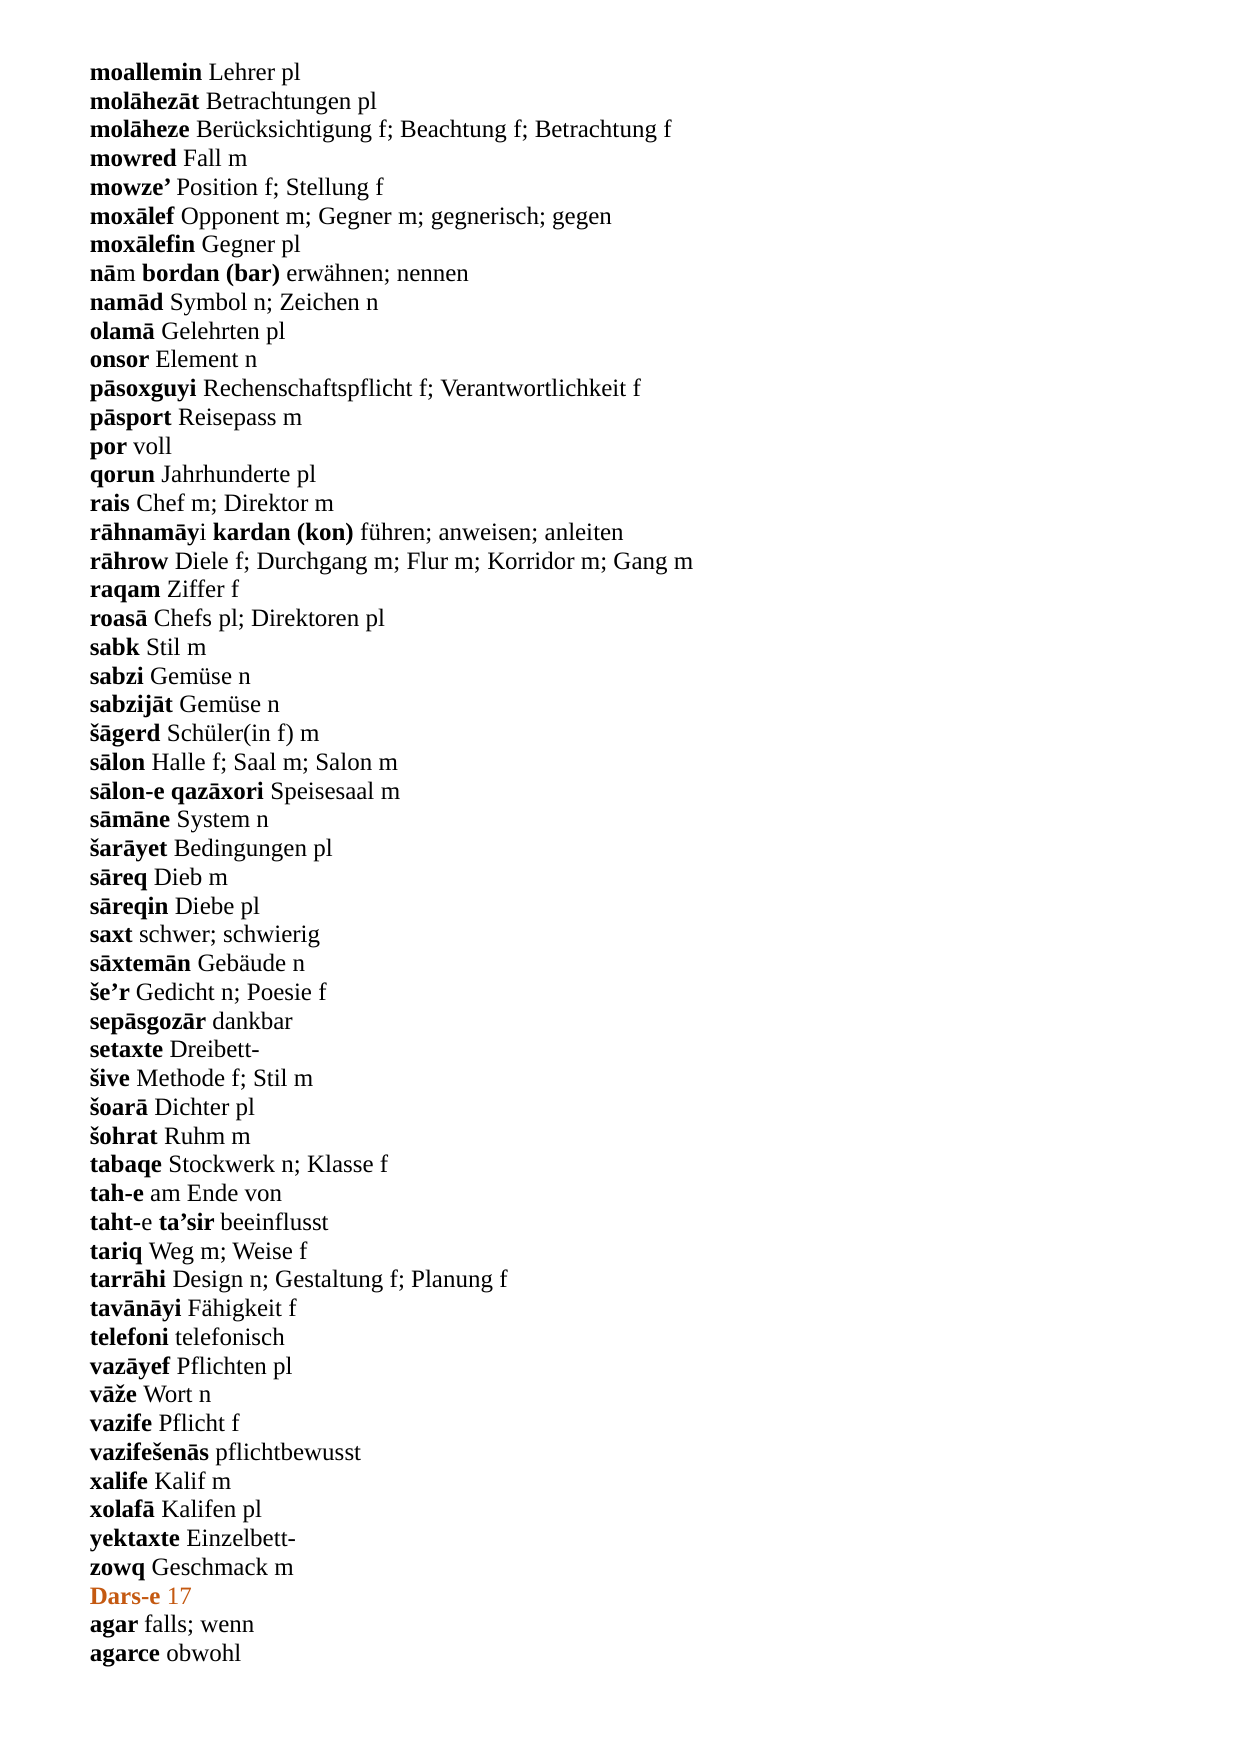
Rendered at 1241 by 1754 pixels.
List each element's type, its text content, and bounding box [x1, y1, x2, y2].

text tavānāyi Fähigkeit f [89, 1293, 1153, 1322]
text pāsoxguyi Rechenschaftspflicht f; Verantwortlichkeit f [89, 373, 1153, 402]
text sepāsgozār dankbar [89, 1006, 1153, 1034]
text vazifešenās pflichtbewusst [89, 1437, 1153, 1466]
text sālon‐e qazāxori Speisesaal m [89, 776, 1153, 804]
text rāhnamāyi kardan (kon) führen; anweisen; anleiten [89, 517, 1153, 546]
text šohrat Ruhm m [89, 1121, 1153, 1149]
text rāhrow Diele f; Durchgang m; Flur m; Korridor m; Gang m [89, 546, 1153, 574]
text šāgerd Schüler(in f) m [89, 718, 1153, 747]
text moxālefin Gegner pl [89, 229, 1153, 258]
text Dars-e 17 [89, 1581, 1153, 1609]
text agarce obwohl [89, 1638, 1153, 1667]
text onsor Element n [89, 344, 1153, 373]
text šarāyet Bedingungen pl [89, 833, 1153, 862]
text vazife Pflicht f [89, 1408, 1153, 1437]
text agar falls; wenn [89, 1609, 1153, 1638]
text šive Methode f; Stil m [89, 1063, 1153, 1092]
text tabaqe Stockwerk n; Klasse f [89, 1149, 1153, 1178]
text vazāyef Pflichten pl [89, 1351, 1153, 1379]
text yektaxte Einzelbett‐ [89, 1523, 1153, 1552]
text mowred Fall m [89, 143, 1153, 172]
text sāxtemān Gebäude n [89, 948, 1153, 977]
text molāheze Berücksichtigung f; Beachtung f; Betrachtung f [89, 114, 1153, 143]
text pāsport Reisepass m [89, 402, 1153, 431]
text tariq Weg m; Weise f [89, 1236, 1153, 1264]
text zowq Geschmack m [89, 1552, 1153, 1581]
text moxālef Opponent m; Gegner m; gegnerisch; gegen [89, 201, 1153, 229]
text šoarā Dichter pl [89, 1092, 1153, 1121]
text sālon Halle f; Saal m; Salon m [89, 747, 1153, 776]
text še’r Gedicht n; Poesie f [89, 977, 1153, 1006]
text por voll [89, 431, 1153, 459]
text qorun Jahrhunderte pl [89, 459, 1153, 488]
text sabk Stil m [89, 632, 1153, 661]
text sāreqin Diebe pl [89, 891, 1153, 919]
text roasā Chefs pl; Direktoren pl [89, 603, 1153, 632]
text sabzijāt Gemüse n [89, 689, 1153, 718]
text telefoni telefonisch [89, 1322, 1153, 1351]
text tah‐e am Ende von [89, 1178, 1153, 1207]
text sāmāne System n [89, 804, 1153, 833]
text nām bordan (bar) erwähnen; nennen [89, 258, 1153, 287]
text xolafā Kalifen pl [89, 1494, 1153, 1523]
text sāreq Dieb m [89, 862, 1153, 891]
text raqam Ziffer f [89, 574, 1153, 603]
text rais Chef m; Direktor m [89, 488, 1153, 517]
text saxt schwer; schwierig [89, 919, 1153, 948]
text mowze’ Position f; Stellung f [89, 172, 1153, 201]
text tarrāhi Design n; Gestaltung f; Planung f [89, 1264, 1153, 1293]
text namād Symbol n; Zeichen n [89, 287, 1153, 316]
text vāže Wort n [89, 1379, 1153, 1408]
text sabzi Gemüse n [89, 661, 1153, 689]
text moallemin Lehrer pl [89, 57, 1153, 86]
text molāhezāt Betrachtungen pl [89, 86, 1153, 114]
text taht‐e ta’sir beeinflusst [89, 1207, 1153, 1236]
text xalife Kalif m [89, 1466, 1153, 1494]
text setaxte Dreibett‐ [89, 1034, 1153, 1063]
text olamā Gelehrten pl [89, 316, 1153, 344]
